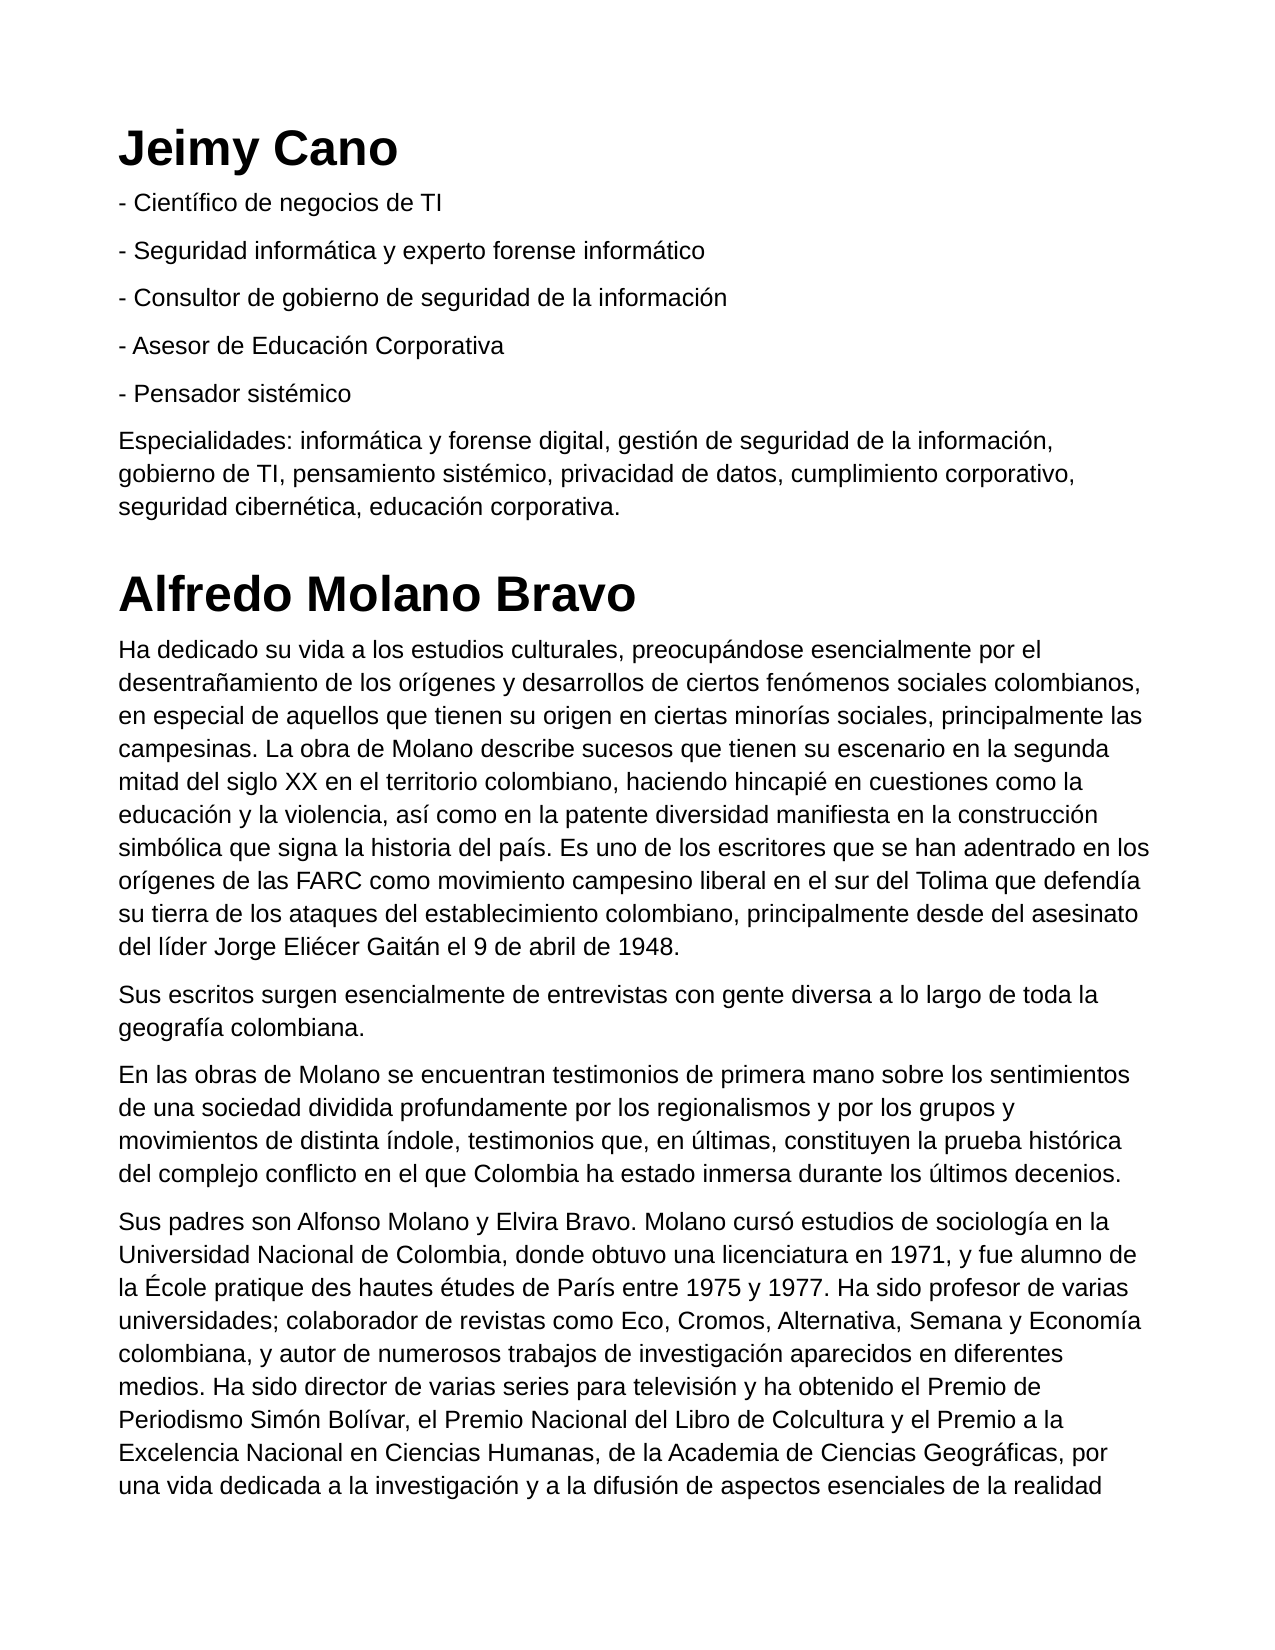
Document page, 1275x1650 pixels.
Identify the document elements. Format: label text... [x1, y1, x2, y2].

text - Asesor de Educación Corporativa [118, 331, 1157, 360]
text - Científico de negocios de TI [118, 188, 1157, 217]
text Especialidades: informática y forense digital, gestión de seguridad de la información, gobierno de TI, pensamiento sistémico, privacidad de datos, cumplimiento corporativo, seguridad cibernética, educación corporativa. [118, 426, 1157, 521]
subtitle Jeimy Cano [118, 118, 1157, 176]
text - Consultor de gobierno de seguridad de la información [118, 283, 1157, 312]
text Sus padres son Alfonso Molano y Elvira Bravo. Molano cursó estudios de sociología en la Universidad Nacional de Colombia, donde obtuvo una licenciatura en 1971, y fue alumno de la École pratique des hautes études de París entre 1975 y 1977. Ha sido profesor de varias universidades; colaborador de revistas como Eco, Cromos, Alternativa, Semana y Economía colombiana, y autor de numerosos trabajos de investigación aparecidos en diferentes medios. Ha sido director de varias series para televisión y ha obtenido el Premio de Periodismo Simón Bolívar, el Premio Nacional del Libro de Colcultura y el Premio a la Excelencia Nacional en Ciencias Humanas, de la Academia de Ciencias Geográficas, por una vida dedicada a la investigación y a la difusión de aspectos esenciales de la realidad [118, 1207, 1157, 1500]
text En las obras de Molano se encuentran testimonios de primera mano sobre los sentimientos de una sociedad dividida profundamente por los regionalismos y por los grupos y movimientos de distinta índole, testimonios que, en últimas, constituyen la prueba histórica del complejo conflicto en el que Colombia ha estado inmersa durante los últimos decenios. [118, 1060, 1157, 1188]
text - Pensador sistémico [118, 378, 1157, 407]
text - Seguridad informática y experto forense informático [118, 236, 1157, 264]
subtitle Alfredo Molano Bravo [118, 565, 1157, 622]
text Ha dedicado su vida a los estudios culturales, preocupándose esencialmente por el desentrañamiento de los orígenes y desarrollos de ciertos fenómenos sociales colombianos, en especial de aquellos que tienen su origen en ciertas minorías sociales, principalmente las campesinas. La obra de Molano describe sucesos que tienen su escenario en la segunda mitad del siglo XX en el territorio colombiano, haciendo hincapié en cuestiones como la educación y la violencia, así como en la patente diversidad manifiesta en la construcción simbólica que signa la historia del país. Es uno de los escritores que se han adentrado en los orígenes de las FARC como movimiento campesino liberal en el sur del Tolima que defendía su tierra de los ataques del establecimiento colombiano, principalmente desde del asesinato del líder Jorge Eliécer Gaitán el 9 de abril de 1948. [118, 635, 1157, 961]
text Sus escritos surgen esencialmente de entrevistas con gente diversa a lo largo de toda la geografía colombiana. [118, 979, 1157, 1041]
